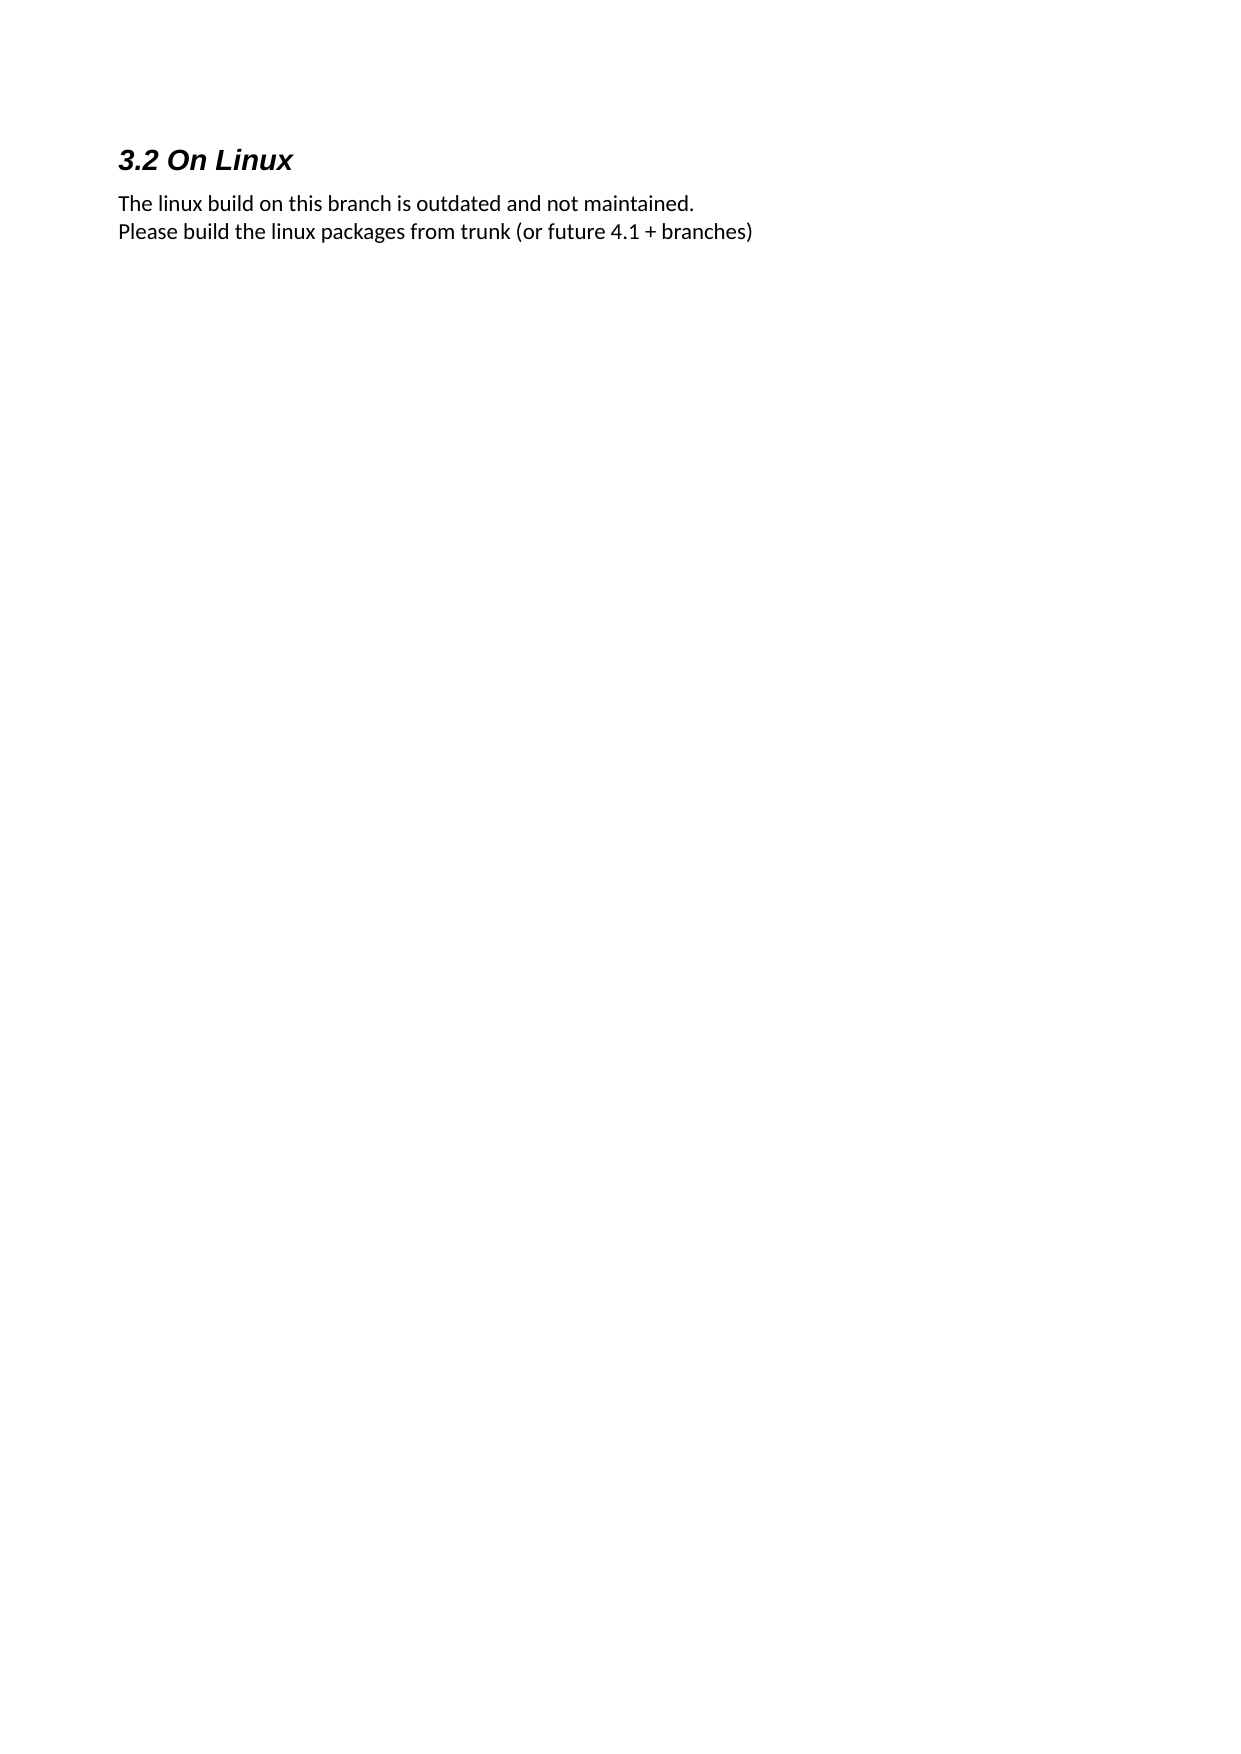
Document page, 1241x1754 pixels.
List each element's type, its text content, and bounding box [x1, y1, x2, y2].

text Please build the linux packages from trunk (or future 4.1 + branches) [118, 217, 1122, 245]
text The linux build on this branch is outdated and not maintained. [118, 189, 1122, 217]
subtitle 3.2 On Linux [118, 143, 1122, 177]
